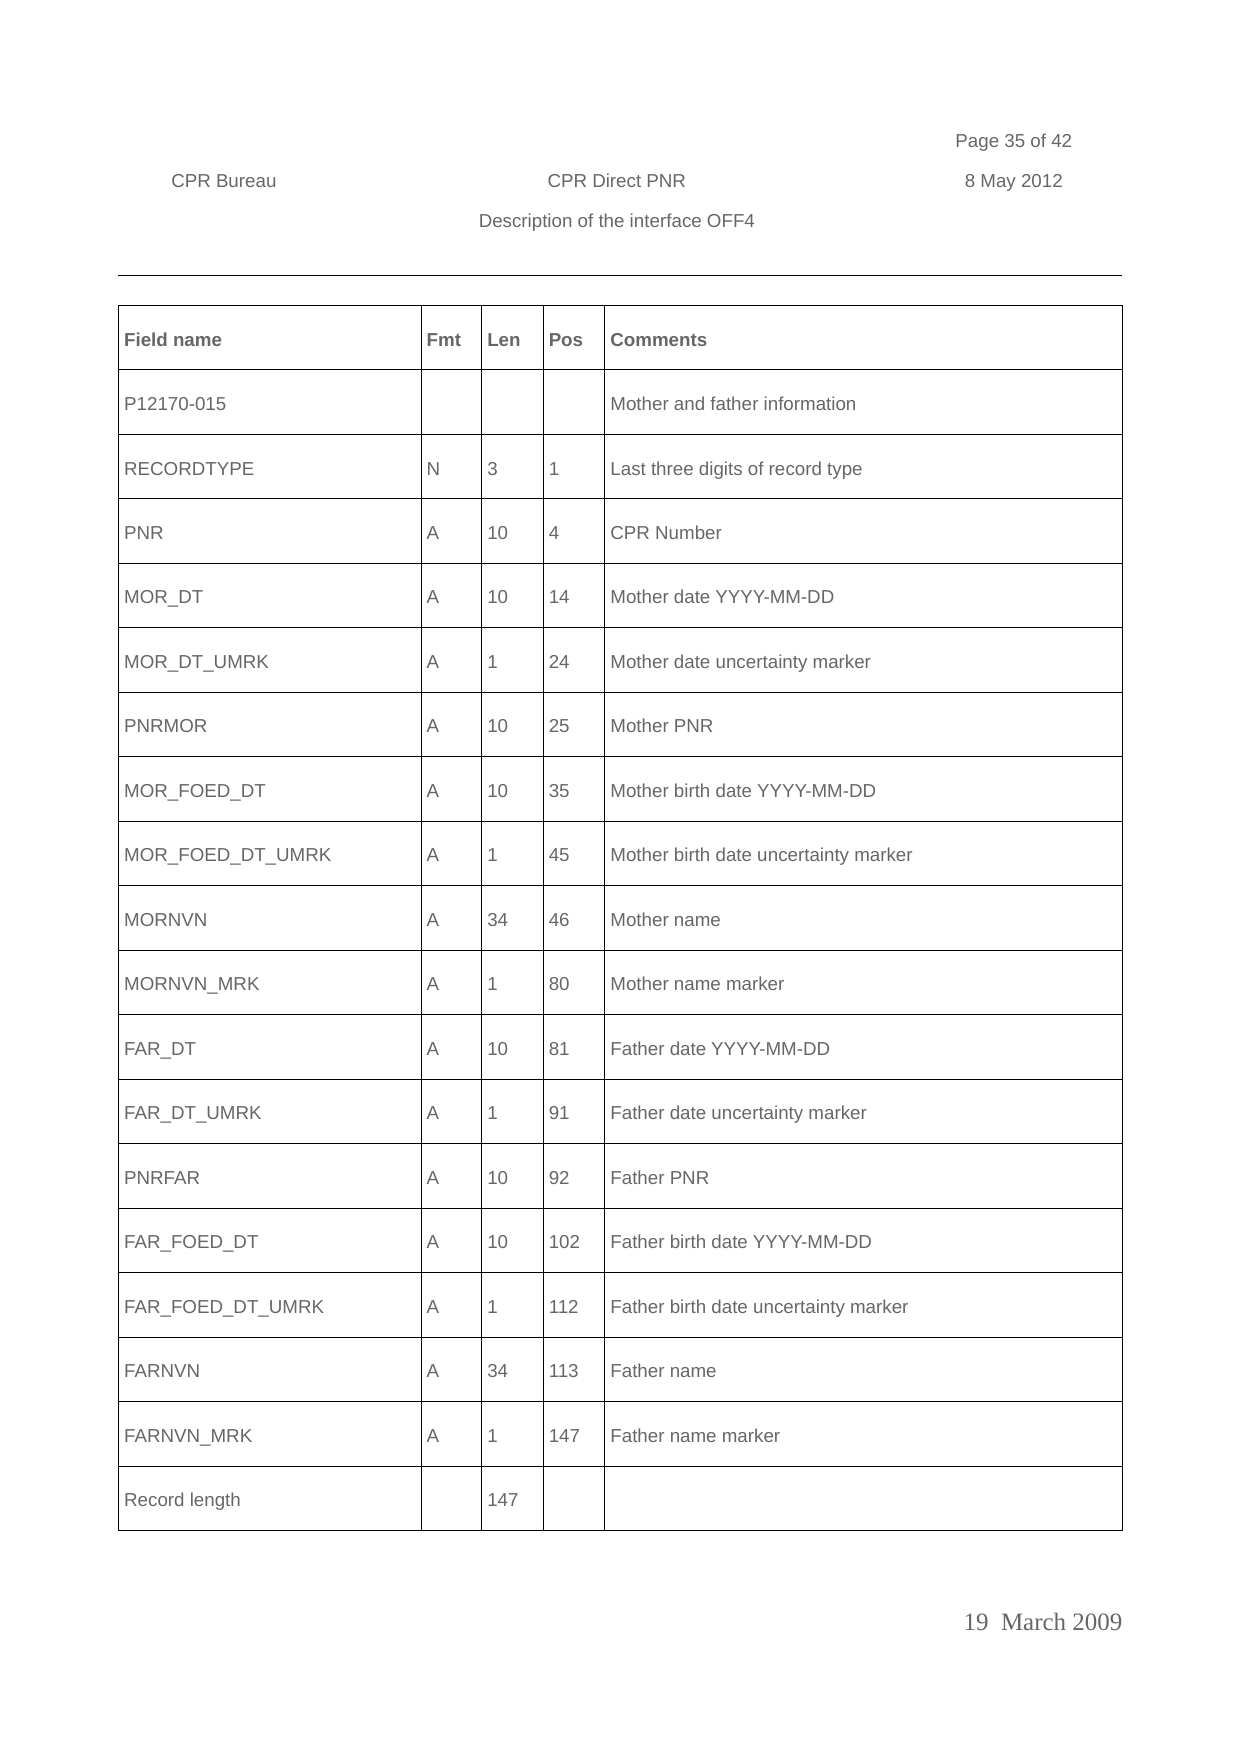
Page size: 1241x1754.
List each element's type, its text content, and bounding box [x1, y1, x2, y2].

table_cell Father name marker [605, 1402, 1122, 1466]
table_cell A [422, 1402, 481, 1466]
table_cell 147 [544, 1402, 604, 1466]
table_cell 10 [482, 1209, 543, 1272]
table_cell 25 [544, 693, 604, 756]
table_cell PNR [119, 499, 421, 563]
table_cell Father birth date YYYY-MM-DD [605, 1209, 1122, 1272]
table_cell FARNVN [119, 1338, 421, 1401]
table_cell 4 [544, 499, 604, 563]
table_cell Mother date YYYY-MM-DD [605, 564, 1122, 627]
table_cell PNRFAR [119, 1144, 421, 1208]
table_cell 10 [482, 564, 543, 627]
table_cell Father date uncertainty marker [605, 1080, 1122, 1143]
table_cell 1 [544, 435, 604, 498]
table_cell A [422, 822, 481, 885]
table_cell A [422, 951, 481, 1014]
table_cell FAR_DT [119, 1015, 421, 1079]
table_cell [422, 370, 481, 434]
table_cell Mother and father information [605, 370, 1122, 434]
table_cell A [422, 1209, 481, 1272]
table_cell CPR Number [605, 499, 1122, 563]
table_cell N [422, 435, 481, 498]
table_cell 92 [544, 1144, 604, 1208]
table_cell [422, 1467, 481, 1530]
table_cell A [422, 1080, 481, 1143]
table_cell 80 [544, 951, 604, 1014]
table_cell A [422, 499, 481, 563]
table_header Field name [119, 306, 421, 369]
table_cell [544, 1467, 604, 1530]
table_cell Father PNR [605, 1144, 1122, 1208]
table_cell 113 [544, 1338, 604, 1401]
table_cell A [422, 1015, 481, 1079]
table_cell 10 [482, 1144, 543, 1208]
table_cell 81 [544, 1015, 604, 1079]
table_cell FAR_FOED_DT [119, 1209, 421, 1272]
table_cell [482, 370, 543, 434]
table_header Len [482, 306, 543, 369]
table_cell 34 [482, 1338, 543, 1401]
table_cell FARNVN_MRK [119, 1402, 421, 1466]
table_cell 46 [544, 886, 604, 950]
table_header Fmt [422, 306, 481, 369]
table_cell 102 [544, 1209, 604, 1272]
table_cell FAR_DT_UMRK [119, 1080, 421, 1143]
table_cell A [422, 886, 481, 950]
table_cell 10 [482, 499, 543, 563]
table_cell A [422, 693, 481, 756]
table_cell 35 [544, 757, 604, 821]
table_cell 10 [482, 757, 543, 821]
table_cell 1 [482, 628, 543, 692]
table_cell Father name [605, 1338, 1122, 1401]
table_cell Father date YYYY-MM-DD [605, 1015, 1122, 1079]
table_cell 24 [544, 628, 604, 692]
table_header Comments [605, 306, 1122, 369]
table_cell 112 [544, 1273, 604, 1337]
table_cell Mother date uncertainty marker [605, 628, 1122, 692]
table_cell FAR_FOED_DT_UMRK [119, 1273, 421, 1337]
table_cell A [422, 564, 481, 627]
table_cell Mother name [605, 886, 1122, 950]
table_cell Mother PNR [605, 693, 1122, 756]
table_cell 91 [544, 1080, 604, 1143]
table_cell MOR_DT [119, 564, 421, 627]
table_cell Mother birth date uncertainty marker [605, 822, 1122, 885]
table_cell 1 [482, 951, 543, 1014]
table_cell [544, 370, 604, 434]
table_cell MORNVN [119, 886, 421, 950]
table_cell A [422, 628, 481, 692]
table_cell MOR_DT_UMRK [119, 628, 421, 692]
table_cell 1 [482, 1402, 543, 1466]
table_cell 3 [482, 435, 543, 498]
table_cell MOR_FOED_DT [119, 757, 421, 821]
table_cell MOR_FOED_DT_UMRK [119, 822, 421, 885]
table_cell 34 [482, 886, 543, 950]
table_header Pos [544, 306, 604, 369]
table_cell 10 [482, 693, 543, 756]
table_cell 1 [482, 822, 543, 885]
table_cell 10 [482, 1015, 543, 1079]
table_cell A [422, 1338, 481, 1401]
table_cell 1 [482, 1273, 543, 1337]
table_cell Mother birth date YYYY-MM-DD [605, 757, 1122, 821]
table_cell RECORDTYPE [119, 435, 421, 498]
table_cell 1 [482, 1080, 543, 1143]
table_cell Father birth date uncertainty marker [605, 1273, 1122, 1337]
table_cell P12170-015 [119, 370, 421, 434]
table_cell 147 [482, 1467, 543, 1530]
table_cell Mother name marker [605, 951, 1122, 1014]
table_cell A [422, 1273, 481, 1337]
table_cell Record length [119, 1467, 421, 1530]
table_cell A [422, 1144, 481, 1208]
table_cell [605, 1467, 1122, 1530]
table_cell Last three digits of record type [605, 435, 1122, 498]
table_cell 14 [544, 564, 604, 627]
table_cell PNRMOR [119, 693, 421, 756]
table_cell 45 [544, 822, 604, 885]
table_cell MORNVN_MRK [119, 951, 421, 1014]
table_cell A [422, 757, 481, 821]
